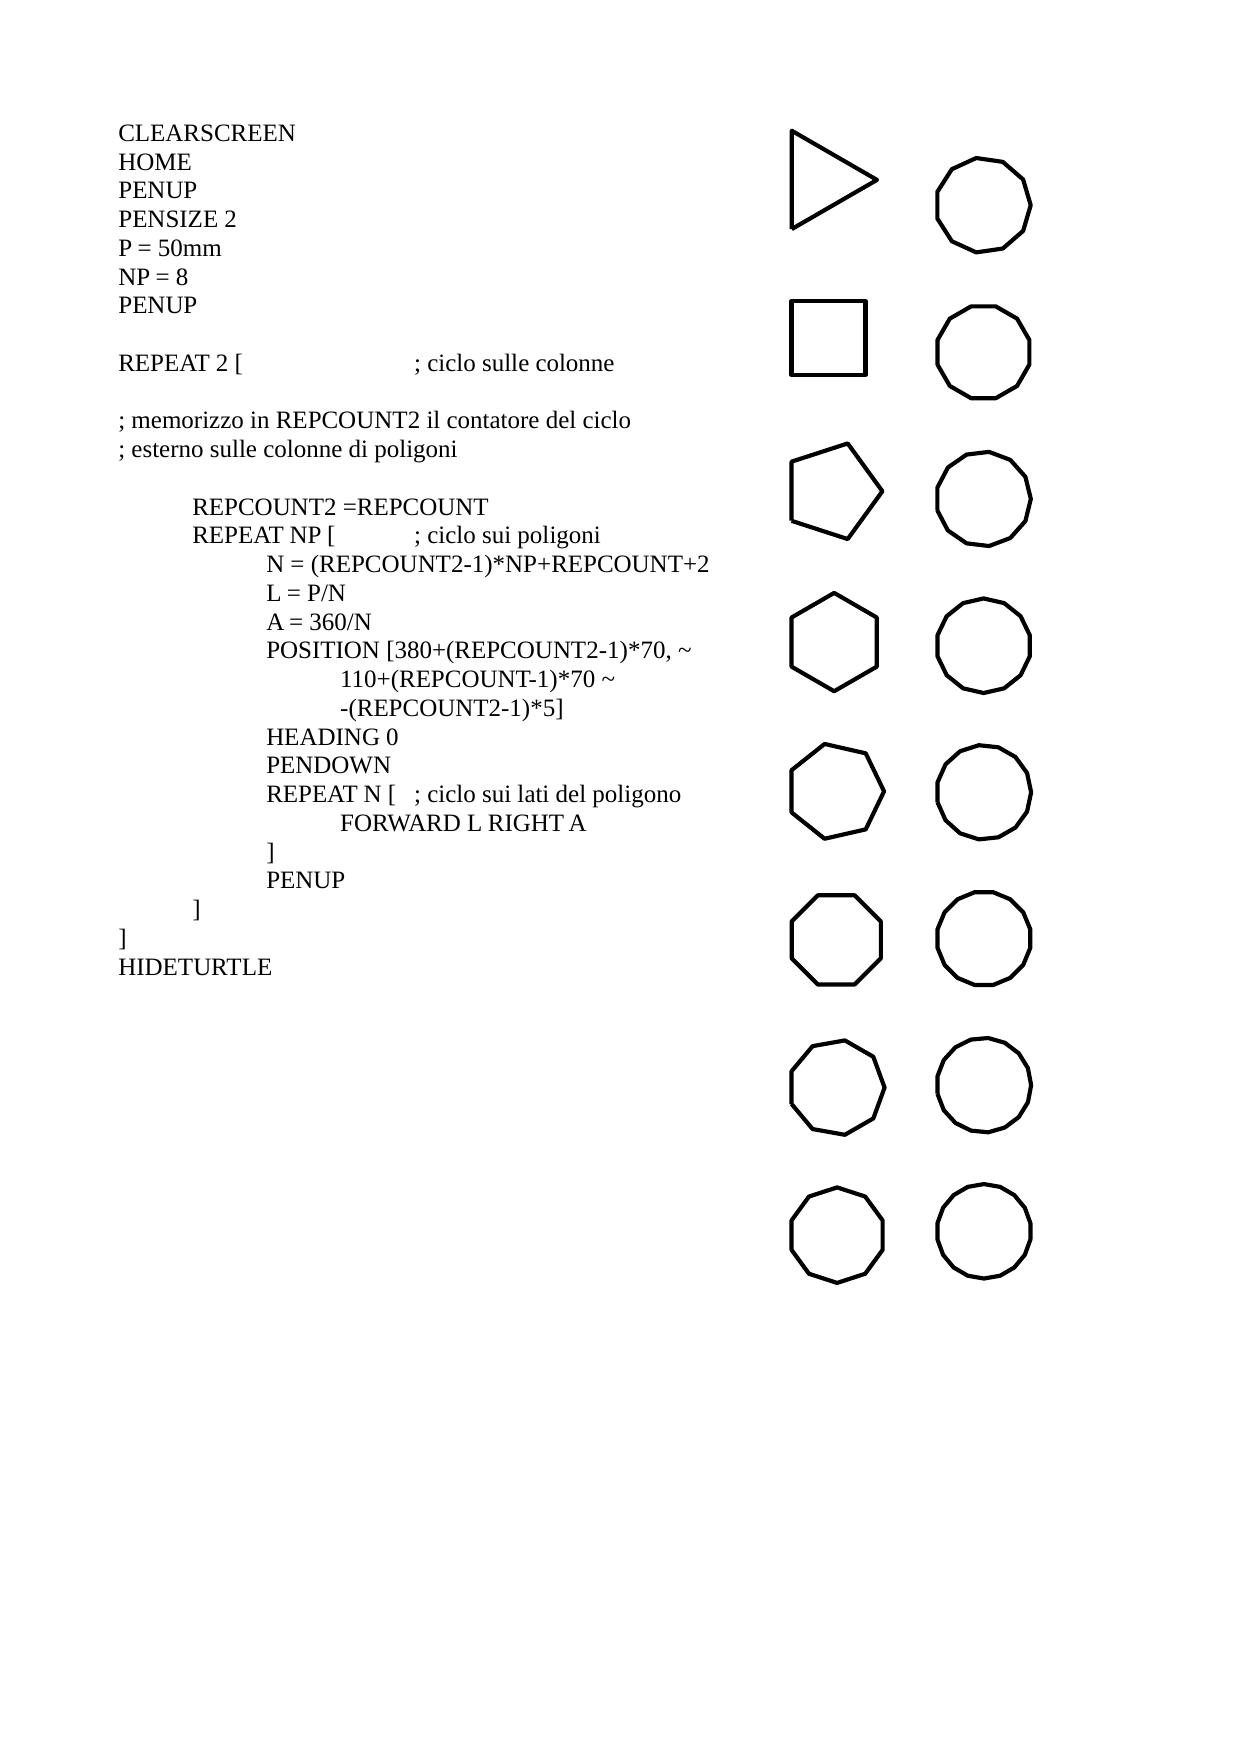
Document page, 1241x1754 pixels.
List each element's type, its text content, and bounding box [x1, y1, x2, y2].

text PENDOWN [118, 751, 811, 779]
text [1029, 636, 1122, 664]
text [943, 808, 1025, 837]
text [794, 779, 881, 808]
text [794, 607, 874, 636]
text [794, 147, 864, 176]
text PENSIZE 2 [118, 204, 943, 233]
text PENUP [118, 176, 789, 204]
text [1024, 176, 1122, 204]
text [1031, 779, 1122, 808]
text [1025, 204, 1122, 233]
text [794, 923, 878, 952]
text [945, 664, 1023, 690]
text CLEARSCREEN [118, 118, 1122, 147]
text A = 360/N [118, 607, 803, 636]
text PENUP [118, 866, 1122, 894]
text -(REPCOUNT2-1)*5] [118, 693, 1122, 722]
text HIDETURTLE [118, 952, 810, 981]
text [940, 607, 1027, 636]
text [946, 521, 1021, 543]
text [883, 923, 937, 952]
text HEADING 0 [118, 722, 1122, 751]
text [826, 147, 1122, 176]
text [842, 176, 944, 204]
text FORWARD L RIGHT A [118, 808, 817, 837]
text [940, 779, 1028, 808]
text [847, 808, 961, 837]
text NP = 8 [118, 262, 1122, 291]
text [940, 204, 1028, 233]
text [794, 952, 878, 981]
text [863, 952, 957, 981]
text [942, 952, 1025, 981]
text REPEAT 2 [ ; ciclo sulle colonne [118, 348, 789, 377]
text L = P/N [118, 578, 1122, 607]
text [1026, 348, 1122, 377]
text [794, 492, 878, 521]
text [940, 348, 1027, 377]
text ; memorizzo in REPCOUNT2 il contatore del ciclo [118, 406, 1122, 434]
text POSITION [380+(REPCOUNT2-1)*70, ~ [118, 636, 789, 664]
text [838, 664, 969, 693]
text [795, 898, 878, 923]
text [879, 779, 937, 808]
text [879, 636, 938, 664]
text [858, 894, 962, 923]
text [794, 348, 863, 373]
text N = (REPCOUNT2-1)*NP+REPCOUNT+2 [118, 549, 1122, 578]
text HOME [118, 147, 789, 176]
text [865, 607, 953, 636]
text ] [118, 894, 815, 923]
text P = 50mm [118, 233, 1122, 262]
text REPEAT N [ ; ciclo sui lati del poligono [118, 779, 789, 808]
text [942, 751, 1026, 779]
text [868, 348, 941, 377]
text [1014, 607, 1122, 636]
text [794, 664, 874, 688]
text [794, 636, 874, 664]
text 110+(REPCOUNT-1)*70 ~ [118, 664, 831, 693]
text REPEAT NP [ ; ciclo sui poligoni [118, 521, 987, 549]
text [1028, 492, 1122, 521]
text [990, 521, 1122, 549]
text [865, 492, 940, 521]
text [1011, 952, 1122, 981]
text REPCOUNT2 =REPCOUNT [118, 492, 789, 521]
text ] [118, 837, 1122, 866]
text [794, 176, 871, 204]
text [1011, 751, 1122, 779]
text [1031, 923, 1122, 952]
text [1006, 894, 1122, 923]
text ] [118, 923, 789, 952]
text ; esterno sulle colonne di poligoni [118, 434, 1122, 463]
text [940, 923, 1028, 952]
text [1005, 808, 1122, 837]
text [943, 895, 1024, 923]
text PENUP [118, 291, 1122, 319]
text [998, 664, 1122, 693]
text [794, 808, 873, 836]
text [940, 176, 1027, 204]
text [868, 751, 956, 779]
text [794, 751, 875, 779]
text [940, 636, 1027, 664]
text [940, 492, 1028, 521]
